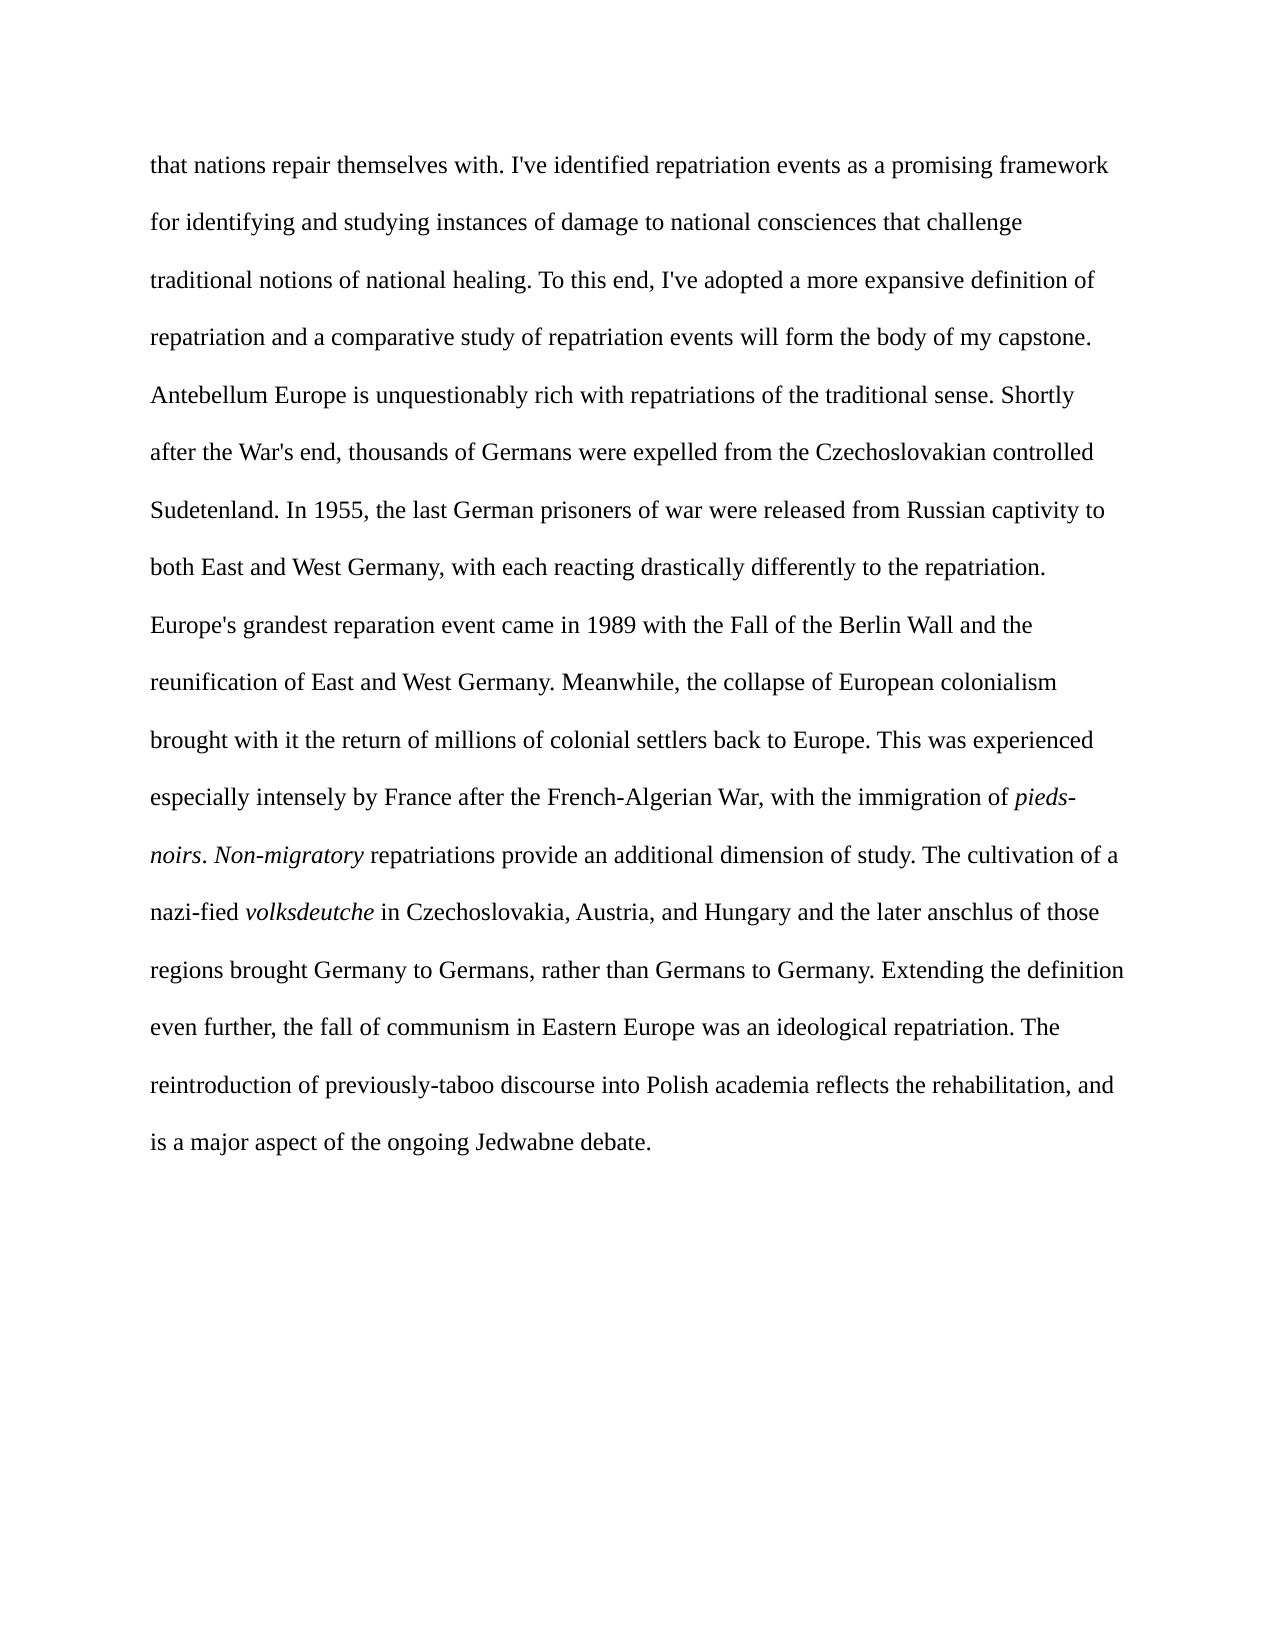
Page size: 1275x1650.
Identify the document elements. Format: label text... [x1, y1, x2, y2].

text that nations repair themselves with. I've identified repatriation events as a promising framework for identifying and studying instances of damage to national consciences that challenge traditional notions of national healing. To this end, I've adopted a more expansive definition of repatriation and a comparative study of repatriation events will form the body of my capstone. Antebellum Europe is unquestionably rich with repatriations of the traditional sense. Shortly after the War's end, thousands of Germans were expelled from the Czechoslovakian controlled Sudetenland. In 1955, the last German prisoners of war were released from Russian captivity to both East and West Germany, with each reacting drastically differently to the repatriation. Europe's grandest reparation event came in 1989 with the Fall of the Berlin Wall and the reunification of East and West Germany. Meanwhile, the collapse of European colonialism brought with it the return of millions of colonial settlers back to Europe. This was experienced especially intensely by France after the French-Algerian War, with the immigration of pieds-noirs. Non-migratory repatriations provide an additional dimension of study. The cultivation of a nazi-fied volksdeutche in Czechoslovakia, Austria, and Hungary and the later anschlus of those regions brought Germany to Germans, rather than Germans to Germany. Extending the definition even further, the fall of communism in Eastern Europe was an ideological repatriation. The reintroduction of previously-taboo discourse into Polish academia reflects the rehabilitation, and is a major aspect of the ongoing Jedwabne debate. [150, 150, 1125, 1156]
